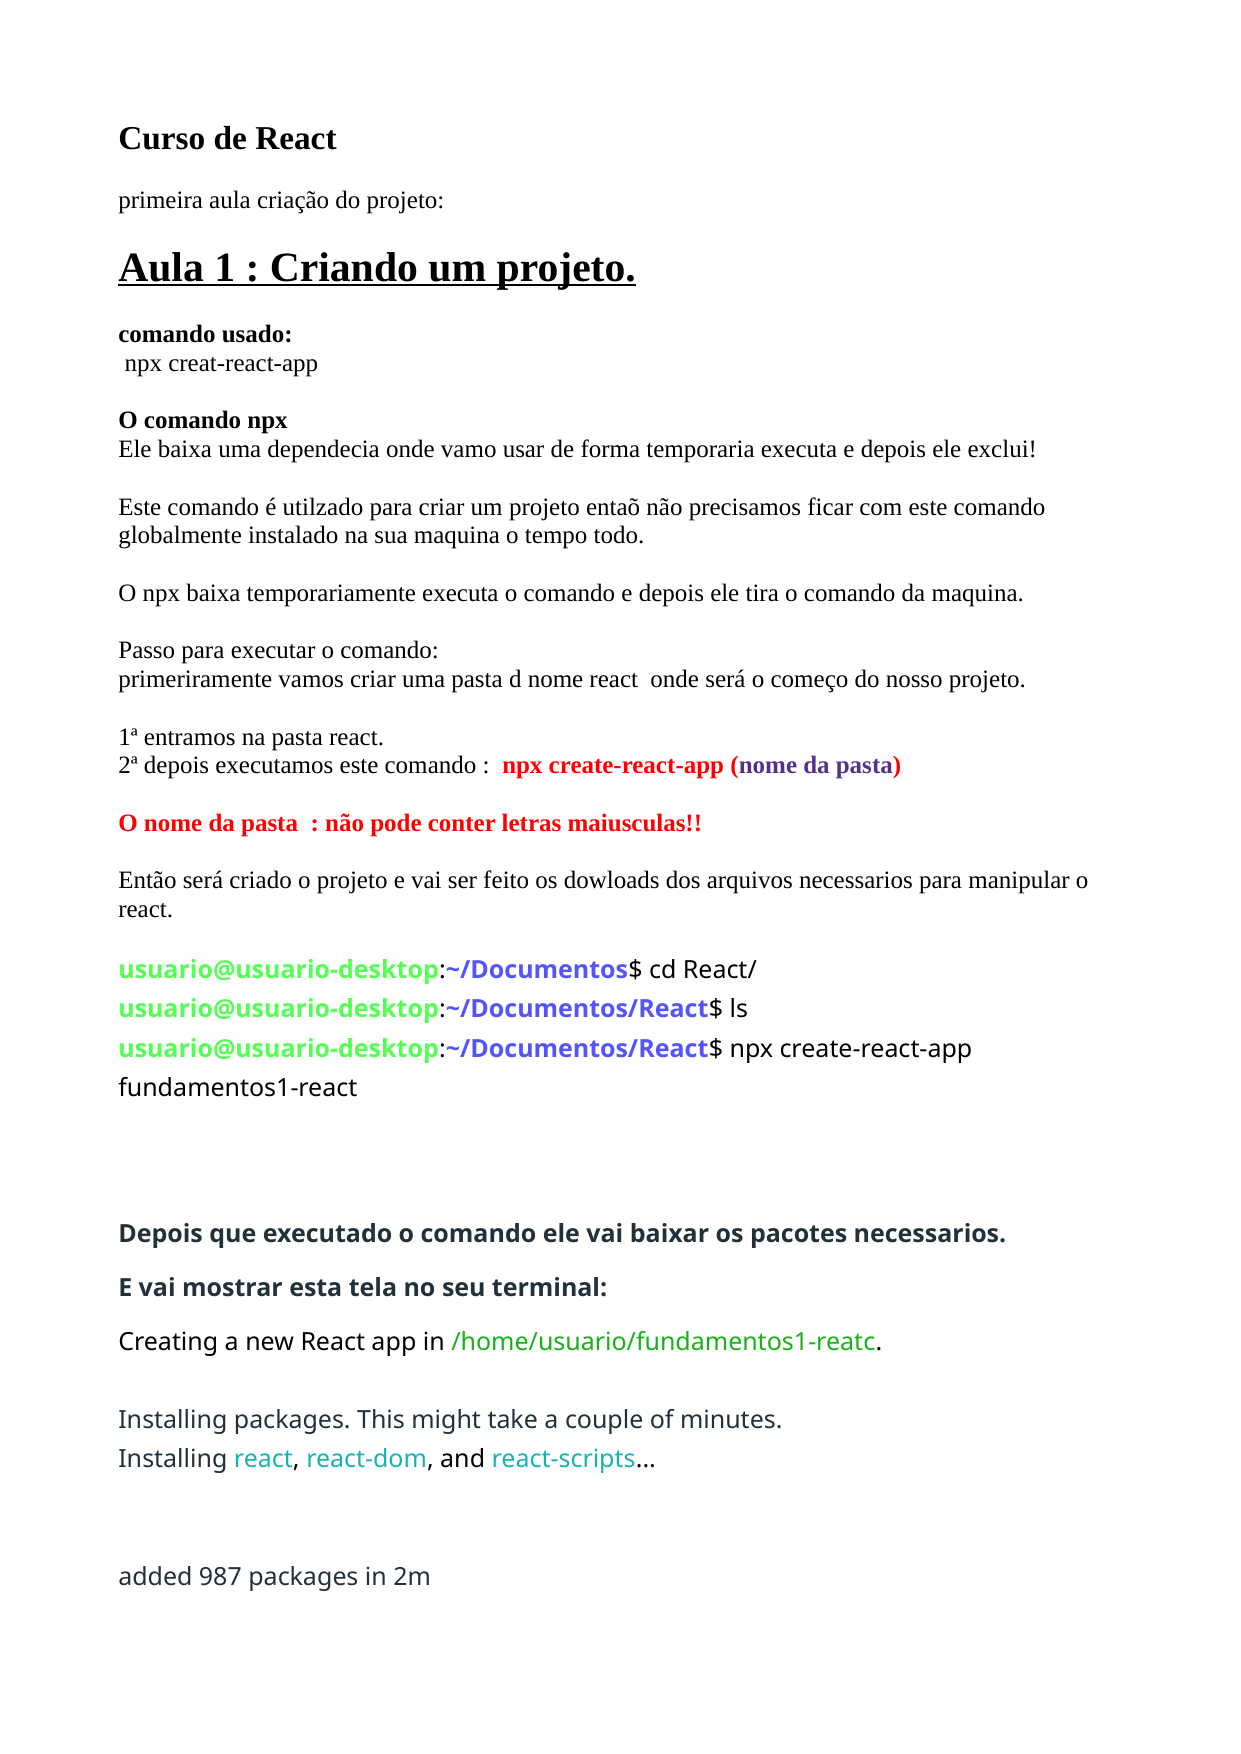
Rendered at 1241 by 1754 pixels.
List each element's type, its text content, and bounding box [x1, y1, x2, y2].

text Aula 1 : Criando um projeto. [118, 243, 1122, 291]
text primeriramente vamos criar uma pasta d nome react onde será o começo do nosso projeto. [118, 664, 1122, 693]
text Este comando é utilzado para criar um projeto entaõ não precisamos ficar com este comando globalmente instalado na sua maquina o tempo todo. [118, 492, 1122, 549]
text 1ª entramos na pasta react. [118, 722, 1122, 751]
text Passo para executar o comando: [118, 636, 1122, 664]
text comando usado: [118, 319, 1122, 348]
text O comando npx [118, 406, 1122, 434]
text O nome da pasta : não pode conter letras maiusculas!! [118, 808, 1122, 837]
text 2ª depois executamos este comando : npx create-react-app (nome da pasta) [118, 751, 1122, 779]
text Ele baixa uma dependecia onde vamo usar de forma temporaria executa e depois ele exclui! [118, 434, 1122, 463]
text Então será criado o projeto e vai ser feito os dowloads dos arquivos necessarios para manipular o react. [118, 866, 1122, 923]
text Curso de React [118, 118, 1122, 156]
text O npx baixa temporariamente executa o comando e depois ele tira o comando da maquina. [118, 578, 1122, 607]
text E vai mostrar esta tela no seu terminal: [118, 1270, 1122, 1304]
text usuario@usuario-desktop:~/Documentos$ cd React/ usuario@usuario-desktop:~/Documentos/React$ ls usuario@usuario-desktop:~/Documentos/React$ npx create-react-app fundamentos1-react [118, 952, 1122, 1143]
text Creating a new React app in /home/usuario/fundamentos1-reatc. Installing packages. This might take a couple of minutes. Installing react, react-dom, and react-scripts... added 987 packages in 2m [118, 1323, 1122, 1632]
text npx creat-react-app [118, 348, 1122, 377]
text Depois que executado o comando ele vai baixar os pacotes necessarios. [118, 1216, 1122, 1250]
text primeira aula criação do projeto: [118, 185, 1122, 214]
